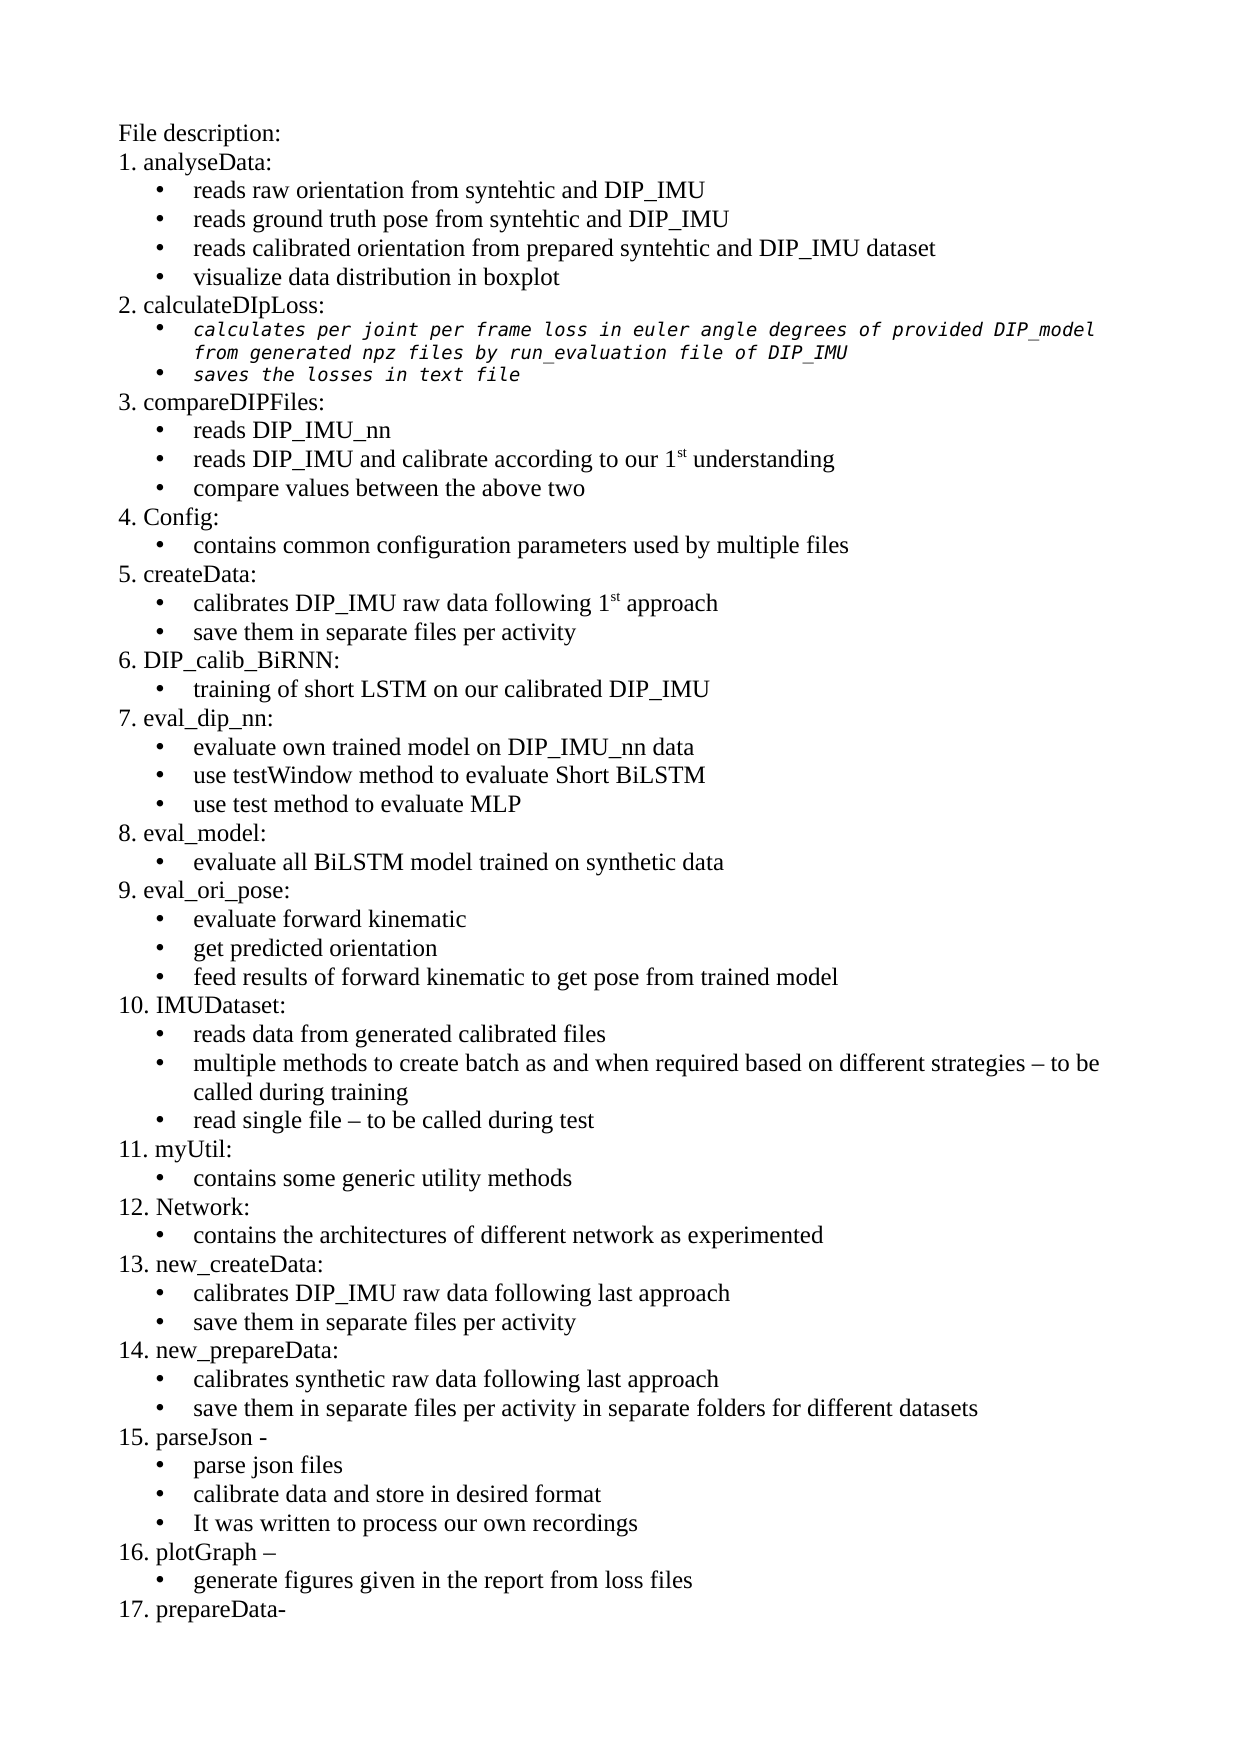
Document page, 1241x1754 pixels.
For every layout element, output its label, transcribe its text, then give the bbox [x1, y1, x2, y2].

list reads DIP_IMU_nn [156, 416, 1122, 444]
text 9. eval_ori_pose: [118, 876, 1122, 904]
text 1. analyseData: [118, 147, 1122, 176]
list visualize data distribution in boxplot [156, 262, 1122, 291]
text 4. Config: [118, 502, 1122, 531]
list multiple methods to create batch as and when required based on different strategies – to be called during training [156, 1048, 1122, 1106]
list reads data from generated calibrated files [156, 1019, 1122, 1048]
list evaluate forward kinematic [156, 904, 1122, 933]
list feed results of forward kinematic to get pose from trained model [156, 962, 1122, 991]
list evaluate own trained model on DIP_IMU_nn data [156, 732, 1122, 761]
list parse json files [156, 1451, 1122, 1479]
list save them in separate files per activity in separate folders for different datasets [156, 1393, 1122, 1422]
text 14. new_prepareData: [118, 1336, 1122, 1364]
text 13. new_createData: [118, 1249, 1122, 1278]
list calibrates DIP_IMU raw data following last approach [156, 1278, 1122, 1307]
list calibrates synthetic raw data following last approach [156, 1364, 1122, 1393]
list calculates per joint per frame loss in euler angle degrees of provided DIP_model from generated npz files by run_evaluation file of DIP_IMU [156, 319, 1122, 364]
list save them in separate files per activity [156, 1307, 1122, 1336]
list It was written to process our own recordings [156, 1508, 1122, 1537]
text 6. DIP_calib_BiRNN: [118, 646, 1122, 674]
text 11. myUtil: [118, 1134, 1122, 1163]
text 15. parseJson - [118, 1422, 1122, 1451]
text 3. compareDIPFiles: [118, 387, 1122, 416]
text 2. calculateDIpLoss: [118, 291, 1122, 319]
list use test method to evaluate MLP [156, 789, 1122, 818]
list contains common configuration parameters used by multiple files [156, 531, 1122, 559]
list reads raw orientation from syntehtic and DIP_IMU [156, 176, 1122, 204]
list calibrates DIP_IMU raw data following 1st approach [156, 588, 1122, 617]
list generate figures given in the report from loss files [156, 1566, 1122, 1594]
text 10. IMUDataset: [118, 991, 1122, 1019]
list evaluate all BiLSTM model trained on synthetic data [156, 847, 1122, 876]
list calibrate data and store in desired format [156, 1479, 1122, 1508]
list contains the architectures of different network as experimented [156, 1221, 1122, 1249]
text 8. eval_model: [118, 818, 1122, 847]
list saves the losses in text file [156, 364, 1122, 387]
list reads calibrated orientation from prepared syntehtic and DIP_IMU dataset [156, 233, 1122, 262]
text 16. plotGraph – [118, 1537, 1122, 1566]
list get predicted orientation [156, 933, 1122, 962]
list training of short LSTM on our calibrated DIP_IMU [156, 674, 1122, 703]
text 7. eval_dip_nn: [118, 703, 1122, 732]
list reads DIP_IMU and calibrate according to our 1st understanding [156, 444, 1122, 473]
text 5. createData: [118, 559, 1122, 588]
text 17. prepareData- [118, 1594, 1122, 1623]
list contains some generic utility methods [156, 1163, 1122, 1192]
text File description: [118, 118, 1122, 147]
list use testWindow method to evaluate Short BiLSTM [156, 761, 1122, 789]
list save them in separate files per activity [156, 617, 1122, 646]
list compare values between the above two [156, 473, 1122, 502]
list read single file – to be called during test [156, 1106, 1122, 1134]
text 12. Network: [118, 1192, 1122, 1221]
list reads ground truth pose from syntehtic and DIP_IMU [156, 204, 1122, 233]
